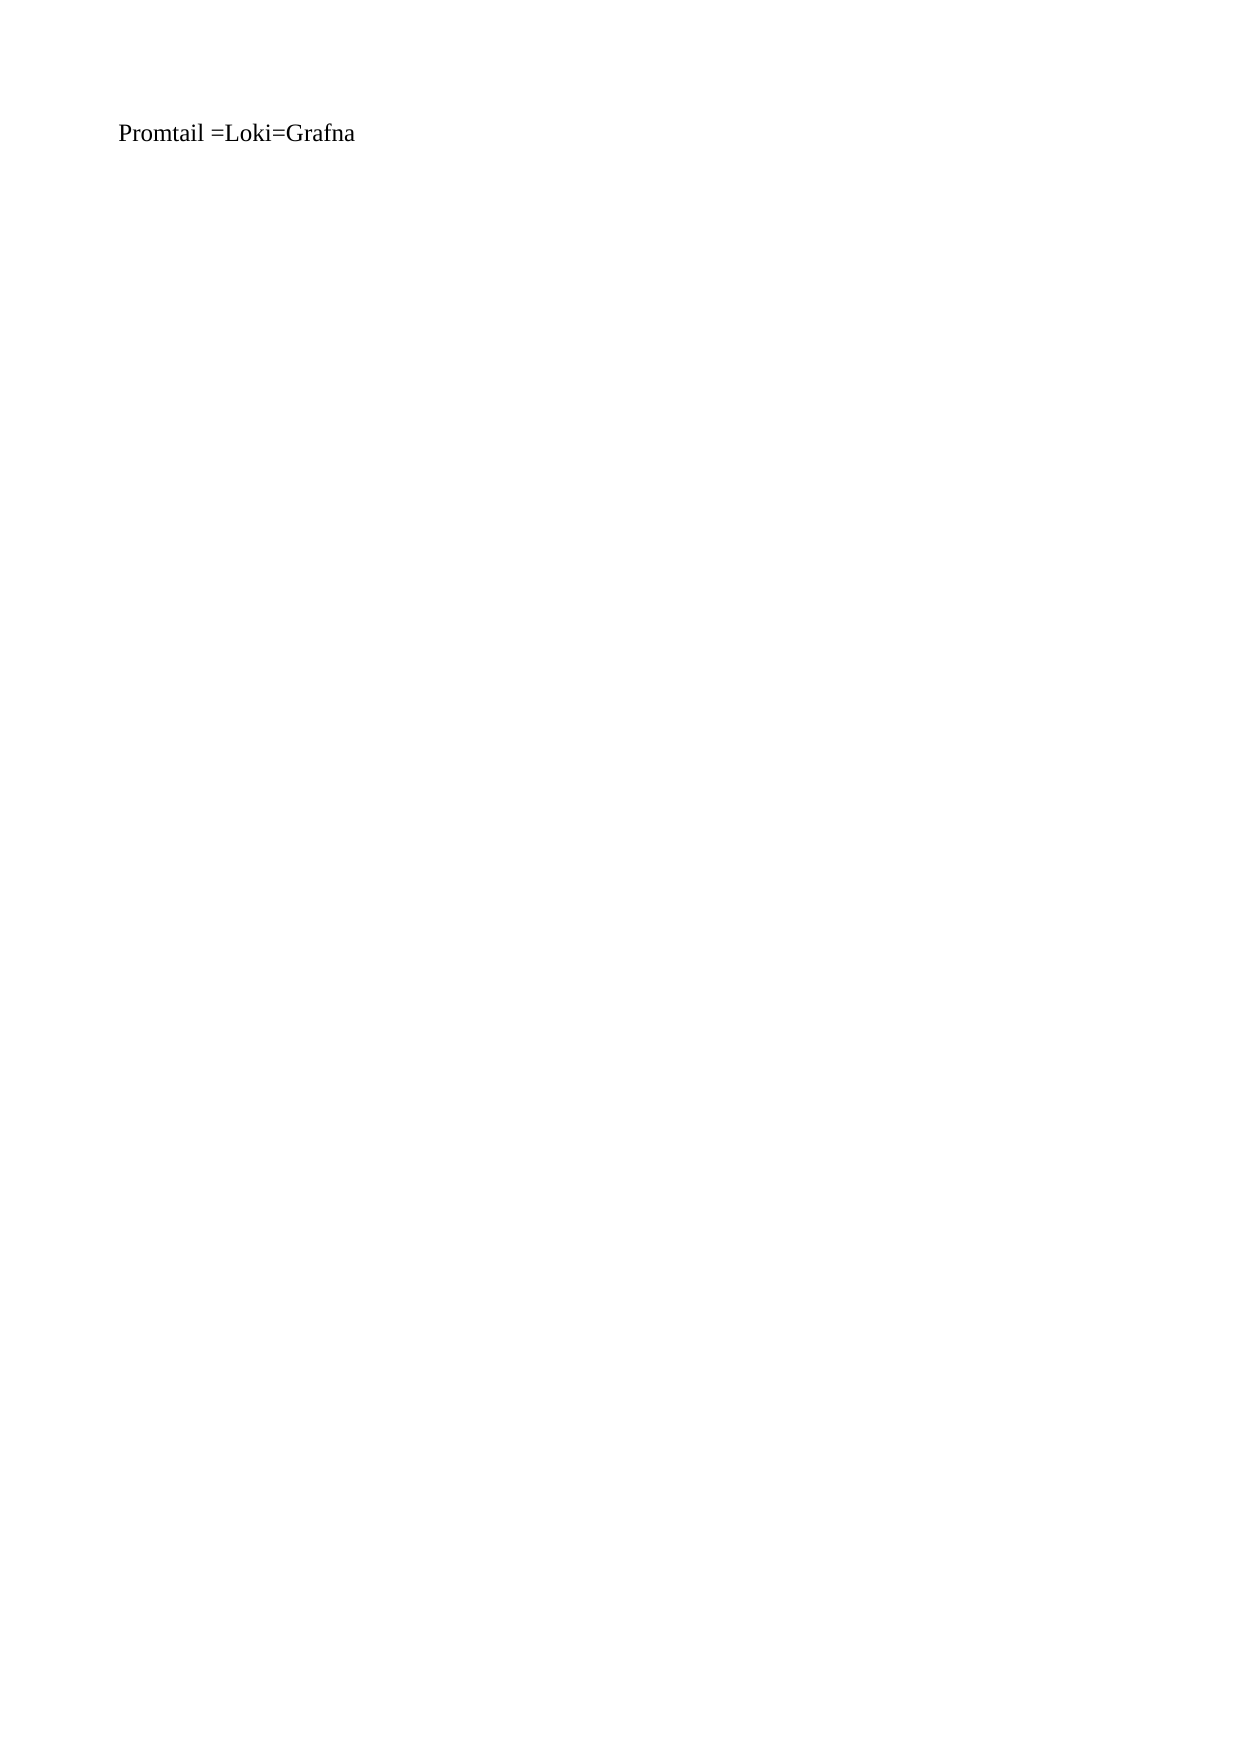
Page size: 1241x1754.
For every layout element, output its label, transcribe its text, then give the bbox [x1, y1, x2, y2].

text Promtail =Loki=Grafna [118, 118, 1122, 147]
